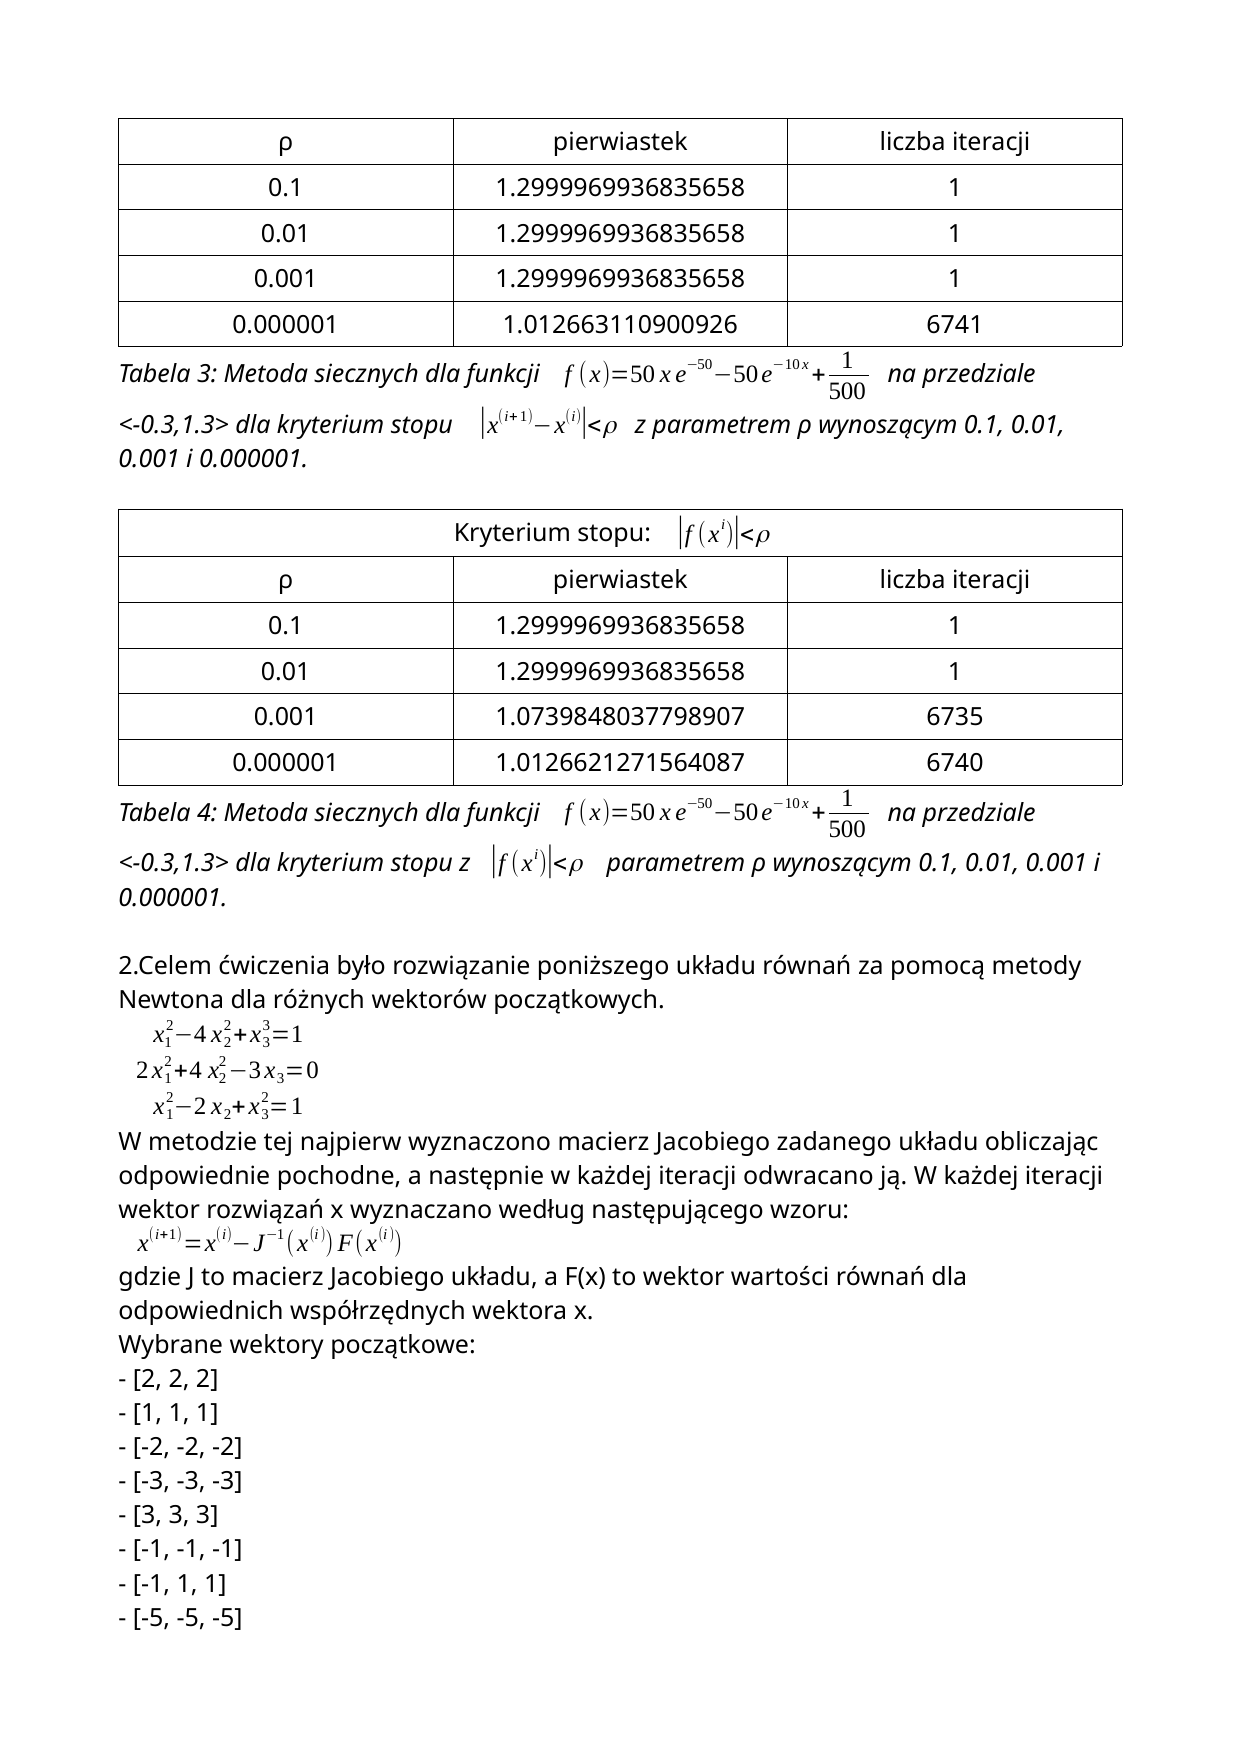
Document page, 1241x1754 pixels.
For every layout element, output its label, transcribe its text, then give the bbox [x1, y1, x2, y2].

table_cell 0.000001 [119, 740, 453, 784]
text W metodzie tej najpierw wyznaczono macierz Jacobiego zadanego układu obliczając odpowiednie pochodne, a następnie w każdej iteracji odwracano ją. W każdej iteracji wektor rozwiązań x wyznaczano według następującego wzoru: [118, 1123, 1122, 1225]
table_cell 0.001 [119, 694, 453, 739]
table_cell 0.01 [119, 210, 453, 255]
table_cell 6741 [788, 302, 1122, 346]
table_cell 1 [788, 603, 1122, 648]
table_cell 0.01 [119, 649, 453, 693]
text gdzie J to macierz Jacobiego układu, a F(x) to wektor wartości równań dla odpowiednich współrzędnych wektora x. [118, 1259, 1122, 1327]
text - [-3, -3, -3] [118, 1463, 1122, 1497]
table_cell 1.0126621271564087 [454, 740, 787, 784]
table_cell liczba iteracji [788, 119, 1122, 164]
text - [-5, -5, -5] [118, 1599, 1122, 1633]
table_cell 1.2999969936835658 [454, 603, 787, 648]
table_cell pierwiastek [454, 119, 787, 164]
table_cell 1 [788, 210, 1122, 255]
table_cell 0.1 [119, 165, 453, 209]
table_cell ρ [119, 119, 453, 164]
table_cell 1.2999969936835658 [454, 210, 787, 255]
text - [-2, -2, -2] [118, 1429, 1122, 1463]
text Tabela 3: Metoda siecznych dla funkcji na przedziale <-0.3,1.3> dla kryterium stopu z parametrem ρ wynoszącym 0.1, 0.01, 0.001 i 0.000001. [118, 347, 1122, 474]
table_cell 0.1 [119, 603, 453, 648]
table_cell 1.2999969936835658 [454, 649, 787, 693]
table_cell 0.001 [119, 256, 453, 301]
text - [3, 3, 3] [118, 1497, 1122, 1531]
text Wybrane wektory początkowe: [118, 1327, 1122, 1361]
table_cell 1.012663110900926 [454, 302, 787, 346]
table_cell 1.2999969936835658 [454, 165, 787, 209]
table_cell 1 [788, 649, 1122, 693]
table_cell 1 [788, 165, 1122, 209]
text 2.Celem ćwiczenia było rozwiązanie poniższego układu równań za pomocą metody Newtona dla różnych wektorów początkowych. [118, 948, 1122, 1016]
table_cell 1.0739848037798907 [454, 694, 787, 739]
table_cell 1.2999969936835658 [454, 256, 787, 301]
table_cell ρ [119, 557, 453, 602]
table_cell pierwiastek [454, 557, 787, 602]
table_cell 1 [788, 256, 1122, 301]
text - [2, 2, 2] [118, 1361, 1122, 1395]
text - [-1, -1, -1] [118, 1531, 1122, 1565]
text - [1, 1, 1] [118, 1395, 1122, 1429]
table_cell 0.000001 [119, 302, 453, 346]
table_cell liczba iteracji [788, 557, 1122, 602]
text - [-1, 1, 1] [118, 1565, 1122, 1599]
table_cell 6740 [788, 740, 1122, 784]
text Tabela 4: Metoda siecznych dla funkcji na przedziale <-0.3,1.3> dla kryterium stopu z parametrem ρ wynoszącym 0.1, 0.01, 0.001 i 0.000001. [118, 786, 1122, 914]
table_cell 6735 [788, 694, 1122, 739]
table_header Kryterium stopu: [119, 510, 1122, 556]
